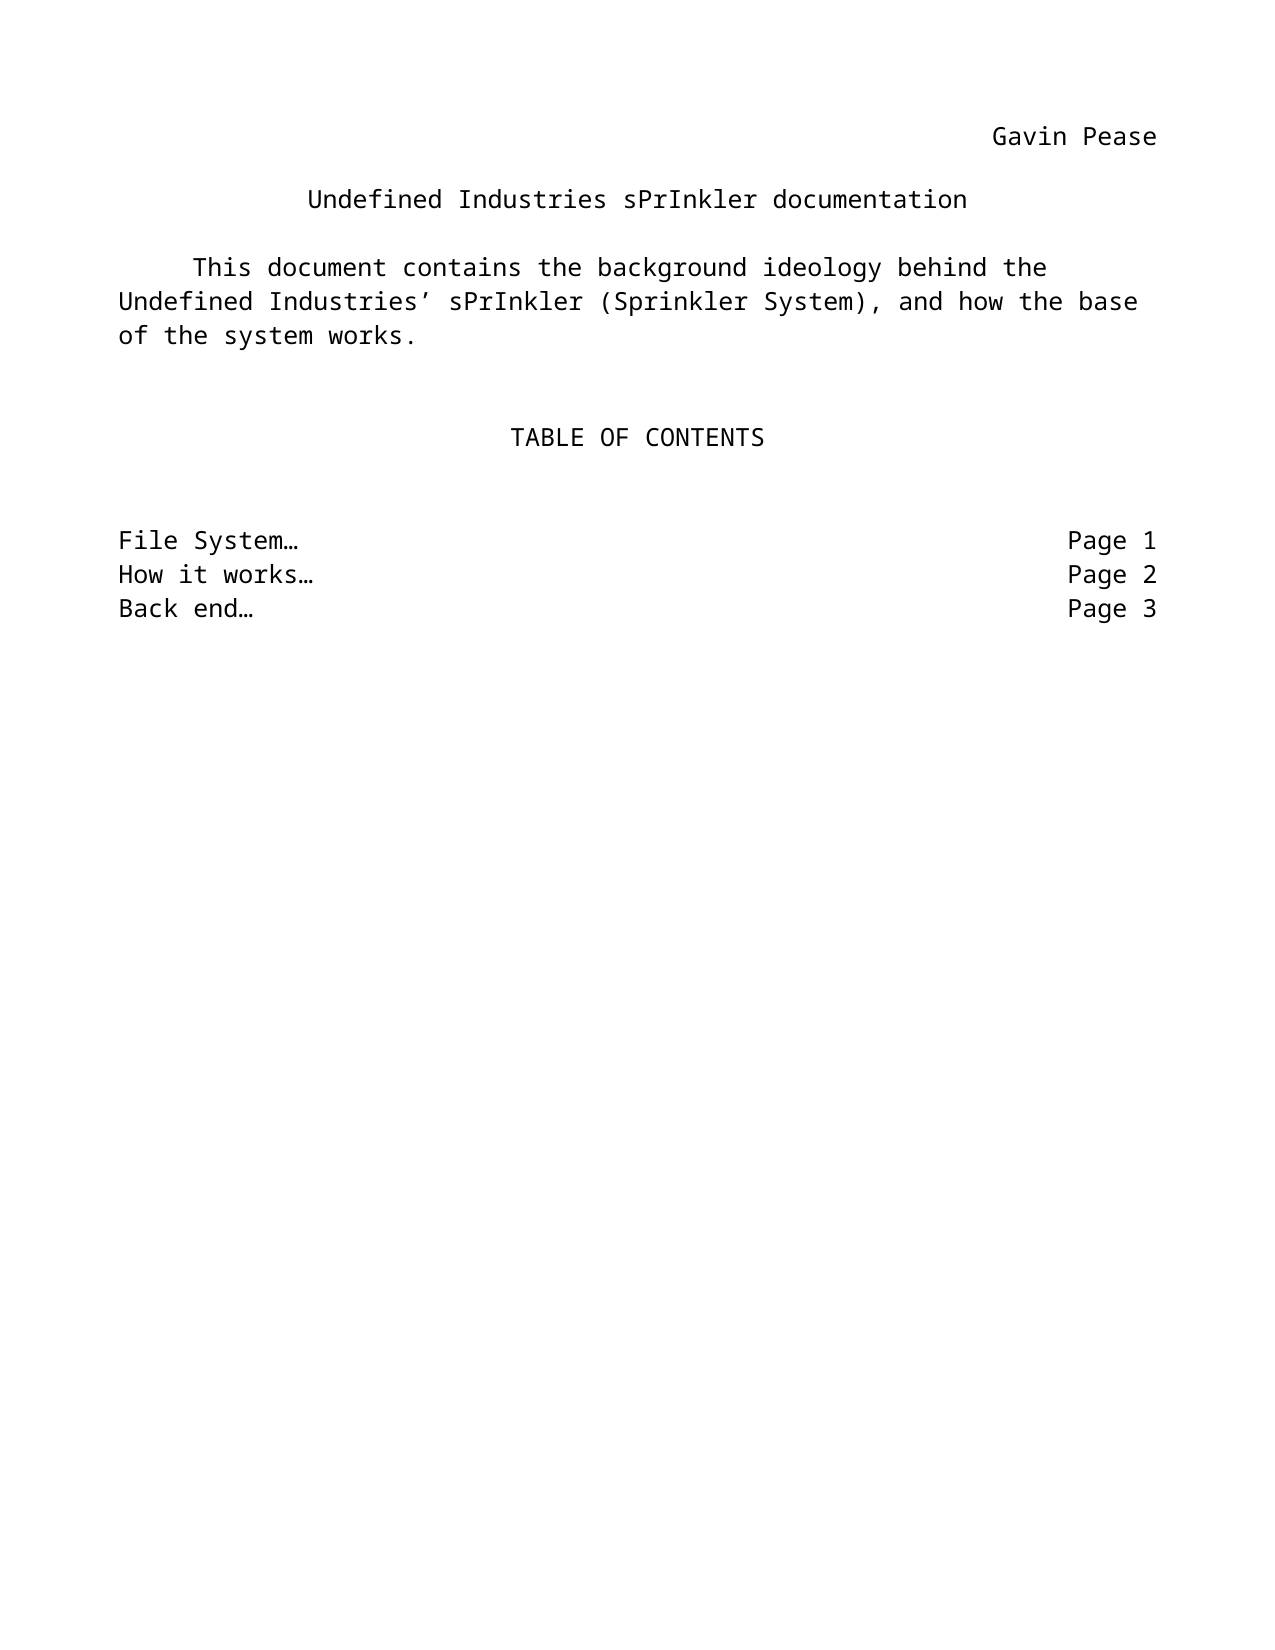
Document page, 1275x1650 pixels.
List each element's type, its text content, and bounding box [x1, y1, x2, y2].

table_cell Page 2 [638, 556, 1157, 590]
table_cell Back end… [118, 590, 637, 624]
text Undefined Industries sPrInkler documentation [118, 182, 1157, 216]
table_header File System… [118, 522, 637, 556]
text TABLE OF CONTENTS [118, 420, 1157, 454]
table_header Page 1 [638, 522, 1157, 556]
table_cell Page 3 [638, 590, 1157, 624]
table_cell How it works… [118, 556, 637, 590]
text This document contains the background ideology behind the Undefined Industries’ sPrInkler (Sprinkler System), and how the base of the system works. [118, 250, 1157, 352]
